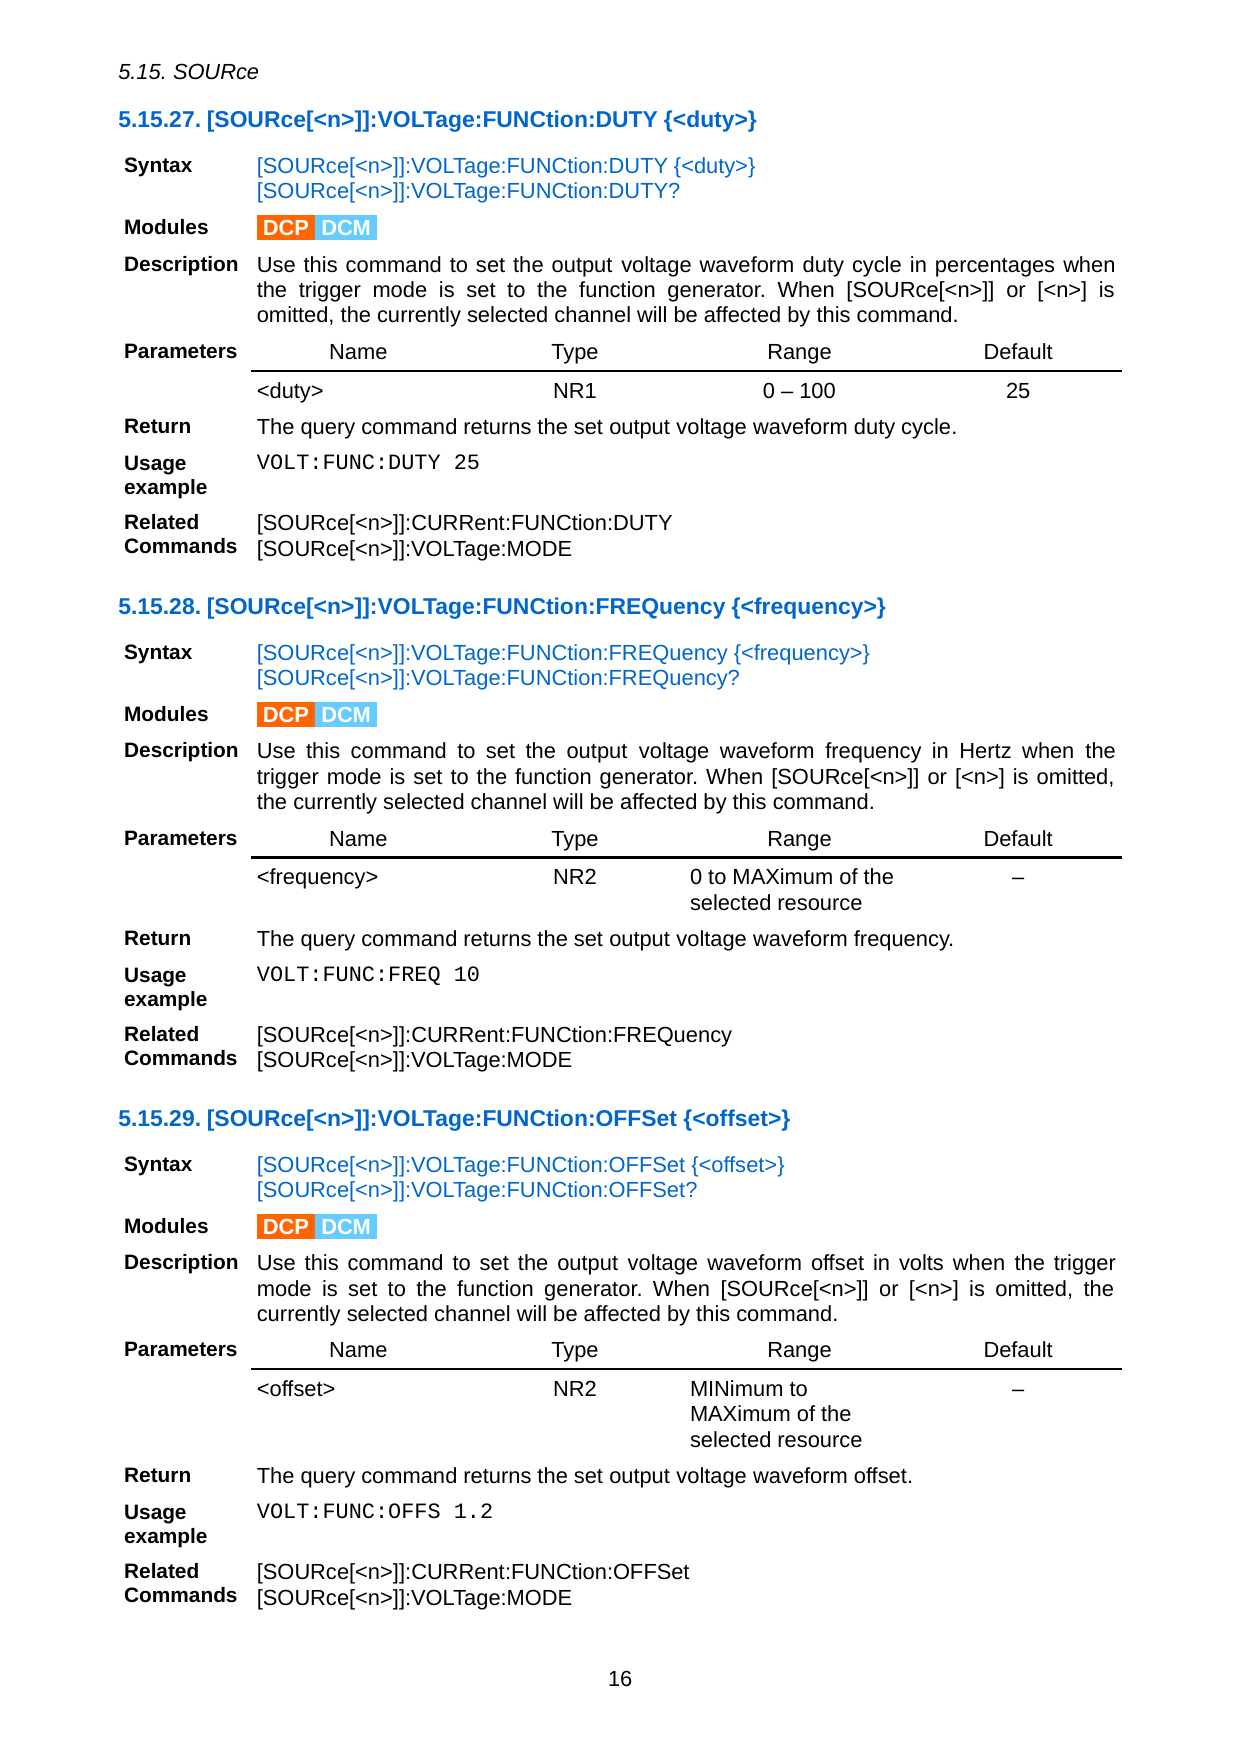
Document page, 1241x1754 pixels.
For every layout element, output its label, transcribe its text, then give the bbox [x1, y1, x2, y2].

table_cell MINimum to MAXimum of the selected resource [684, 1370, 914, 1457]
table_cell Related Commands [118, 1554, 251, 1615]
table_cell Return [118, 409, 251, 445]
table_cell Modules [118, 696, 251, 733]
table_cell Modules [118, 209, 251, 246]
table_cell Use this command to set the output voltage waveform duty cycle in percentages when the trigger mode is set to the function generator. When [SOURce[<n>]] or [<n>] is omitted, the currently selected channel will be affected by this command. [251, 246, 1122, 333]
table_header Syntax [118, 1146, 251, 1208]
table_cell The query command returns the set output voltage waveform frequency. [251, 920, 1122, 957]
table_cell VOLT:FUNC:OFFS 1.2 [251, 1494, 1122, 1553]
table_header Syntax [118, 634, 251, 696]
table_cell Default [914, 820, 1122, 856]
table_header [SOURce[<n>]]:VOLTage:FUNCtion:FREQuency {<frequency>} [SOURce[<n>]]:VOLTage:FUNCtion:FREQuency? [251, 634, 1122, 696]
table_cell Usage example [118, 445, 251, 504]
table_cell Usage example [118, 957, 251, 1016]
table_cell VOLT:FUNC:FREQ 10 [251, 957, 1122, 1016]
table_cell NR2 [465, 859, 684, 920]
table_cell Use this command to set the output voltage waveform frequency in Hertz when the trigger mode is set to the function generator. When [SOURce[<n>]] or [<n>] is omitted, the currently selected channel will be affected by this command. [251, 733, 1122, 820]
table_cell Description [118, 246, 251, 333]
table_cell DCP DCM [251, 209, 1122, 246]
table_cell Description [118, 733, 251, 820]
table_cell <offset> [251, 1370, 465, 1457]
table_cell 0 – 100 [684, 372, 914, 408]
table_cell <duty> [251, 372, 465, 408]
subtitle [SOURce[<n>]]:VOLTage:FUNCtion:DUTY {<duty>} [118, 106, 1122, 133]
table_cell Use this command to set the output voltage waveform offset in volts when the trigger mode is set to the function generator. When [SOURce[<n>]] or [<n>] is omitted, the currently selected channel will be affected by this command. [251, 1245, 1122, 1332]
table_header Syntax [118, 148, 251, 209]
table_cell VOLT:FUNC:DUTY 25 [251, 445, 1122, 504]
table_cell DCP DCM [251, 696, 1122, 733]
table_cell Range [684, 333, 914, 370]
table_cell NR1 [465, 372, 684, 408]
table_cell The query command returns the set output voltage waveform duty cycle. [251, 409, 1122, 445]
table_cell Related Commands [118, 1016, 251, 1078]
table_cell Return [118, 1458, 251, 1494]
table_header [SOURce[<n>]]:VOLTage:FUNCtion:OFFSet {<offset>} [SOURce[<n>]]:VOLTage:FUNCtion:OFFSet? [251, 1146, 1122, 1208]
table_cell Parameters [118, 1332, 251, 1457]
table_cell Type [465, 1332, 684, 1368]
table_cell Default [914, 333, 1122, 370]
table_cell – [914, 859, 1122, 920]
subtitle [SOURce[<n>]]:VOLTage:FUNCtion:OFFSet {<offset>} [118, 1105, 1122, 1131]
table_cell Description [118, 1245, 251, 1332]
table_cell Parameters [118, 820, 251, 920]
subtitle [SOURce[<n>]]:VOLTage:FUNCtion:FREQuency {<frequency>} [118, 593, 1122, 619]
table_cell [SOURce[<n>]]:CURRent:FUNCtion:DUTY [SOURce[<n>]]:VOLTage:MODE [251, 505, 1122, 566]
table_cell Default [914, 1332, 1122, 1368]
table_header [SOURce[<n>]]:VOLTage:FUNCtion:DUTY {<duty>} [SOURce[<n>]]:VOLTage:FUNCtion:DUTY? [251, 148, 1122, 209]
table_cell 0 to MAXimum of the selected resource [684, 859, 914, 920]
table_cell Modules [118, 1208, 251, 1244]
table_cell Parameters [118, 333, 251, 408]
table_cell NR2 [465, 1370, 684, 1457]
table_cell Type [465, 820, 684, 856]
table_cell Range [684, 820, 914, 856]
table_cell [SOURce[<n>]]:CURRent:FUNCtion:FREQuency [SOURce[<n>]]:VOLTage:MODE [251, 1016, 1122, 1078]
table_cell Return [118, 920, 251, 957]
table_cell Name [251, 1332, 465, 1368]
table_cell DCP DCM [251, 1208, 1122, 1244]
table_cell <frequency> [251, 859, 465, 920]
table_cell The query command returns the set output voltage waveform offset. [251, 1458, 1122, 1494]
table_cell Usage example [118, 1494, 251, 1553]
table_cell Name [251, 333, 465, 370]
table_cell Name [251, 820, 465, 856]
table_cell Type [465, 333, 684, 370]
table_cell Related Commands [118, 505, 251, 566]
table_cell Range [684, 1332, 914, 1368]
table_cell 25 [914, 372, 1122, 408]
table_cell [SOURce[<n>]]:CURRent:FUNCtion:OFFSet [SOURce[<n>]]:VOLTage:MODE [251, 1554, 1122, 1615]
table_cell – [914, 1370, 1122, 1457]
